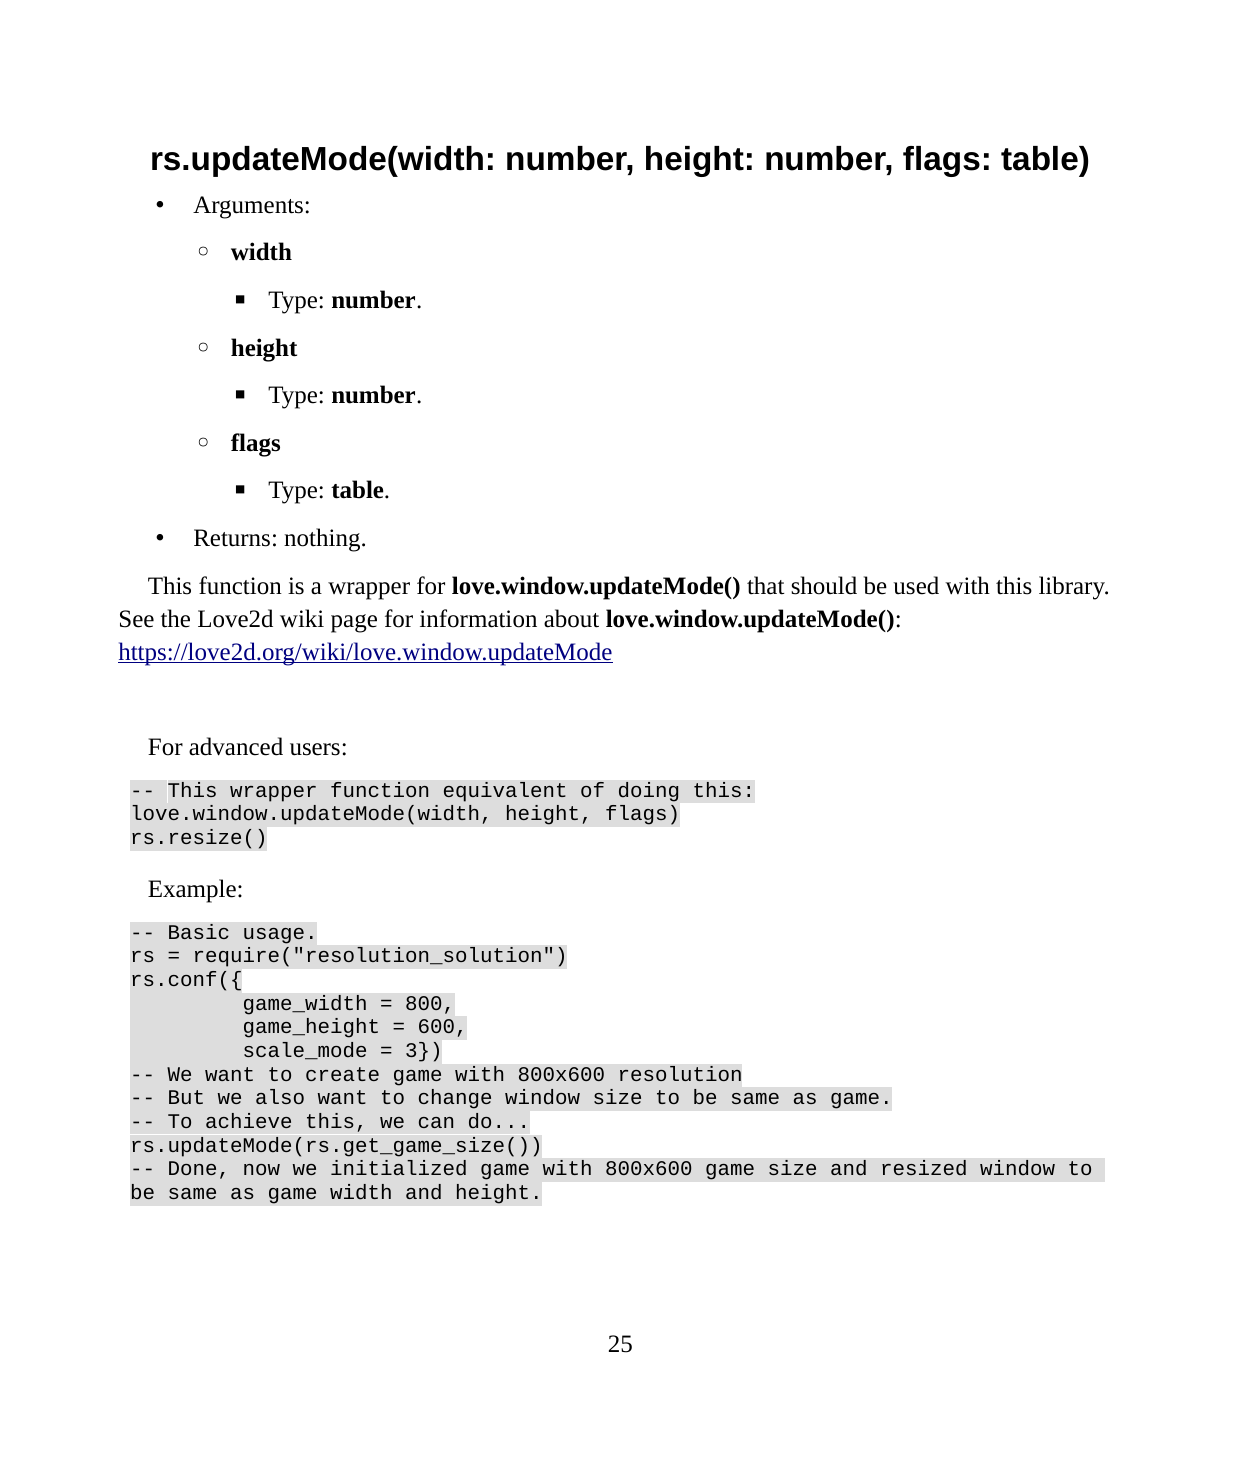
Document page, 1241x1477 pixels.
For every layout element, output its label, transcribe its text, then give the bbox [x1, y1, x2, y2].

text -- But we also want to change window size to be same as game. [892, 1087, 1110, 1111]
text For advanced users: [118, 732, 1122, 761]
text rs.conf({ [242, 969, 1110, 993]
list Type: number. [231, 285, 1122, 314]
list Type: number. [231, 380, 1122, 409]
text Example: [118, 874, 1122, 903]
list Returns: nothing. [156, 523, 1122, 552]
text scale_mode = 3}) [442, 1040, 1110, 1064]
text rs.updateMode(rs.get_game_size()) [130, 1134, 1110, 1158]
list height [193, 333, 1122, 361]
text -- Basic usage. [317, 922, 1110, 945]
text -- This wrapper function equivalent of doing this: [130, 779, 1110, 803]
text -- Done, now we initialized game with 800x600 game size and resized window to be same as game width and height. [542, 1158, 1110, 1206]
list Arguments: [156, 190, 1122, 219]
text rs.resize() [267, 827, 1110, 851]
text game_width = 800, [455, 993, 1110, 1016]
text -- To achieve this, we can do... [530, 1111, 1110, 1134]
text rs = require("resolution_solution") [567, 945, 1110, 969]
list Type: table. [231, 476, 1122, 504]
text love.window.updateMode(width, height, flags) [680, 803, 1110, 827]
text This function is a wrapper for love.window.updateMode() that should be used with this library. See the Love2d wiki page for information about love.window.updateMode(): https://love2d.org/wiki/love.window.updateMode [118, 571, 1122, 666]
list flags [193, 428, 1122, 457]
text -- We want to create game with 800x600 resolution [742, 1064, 1110, 1087]
text game_height = 600, [467, 1016, 1110, 1040]
list width [193, 237, 1122, 266]
subtitle rs.updateMode(width: number, height: number, flags: table) [118, 139, 1122, 177]
